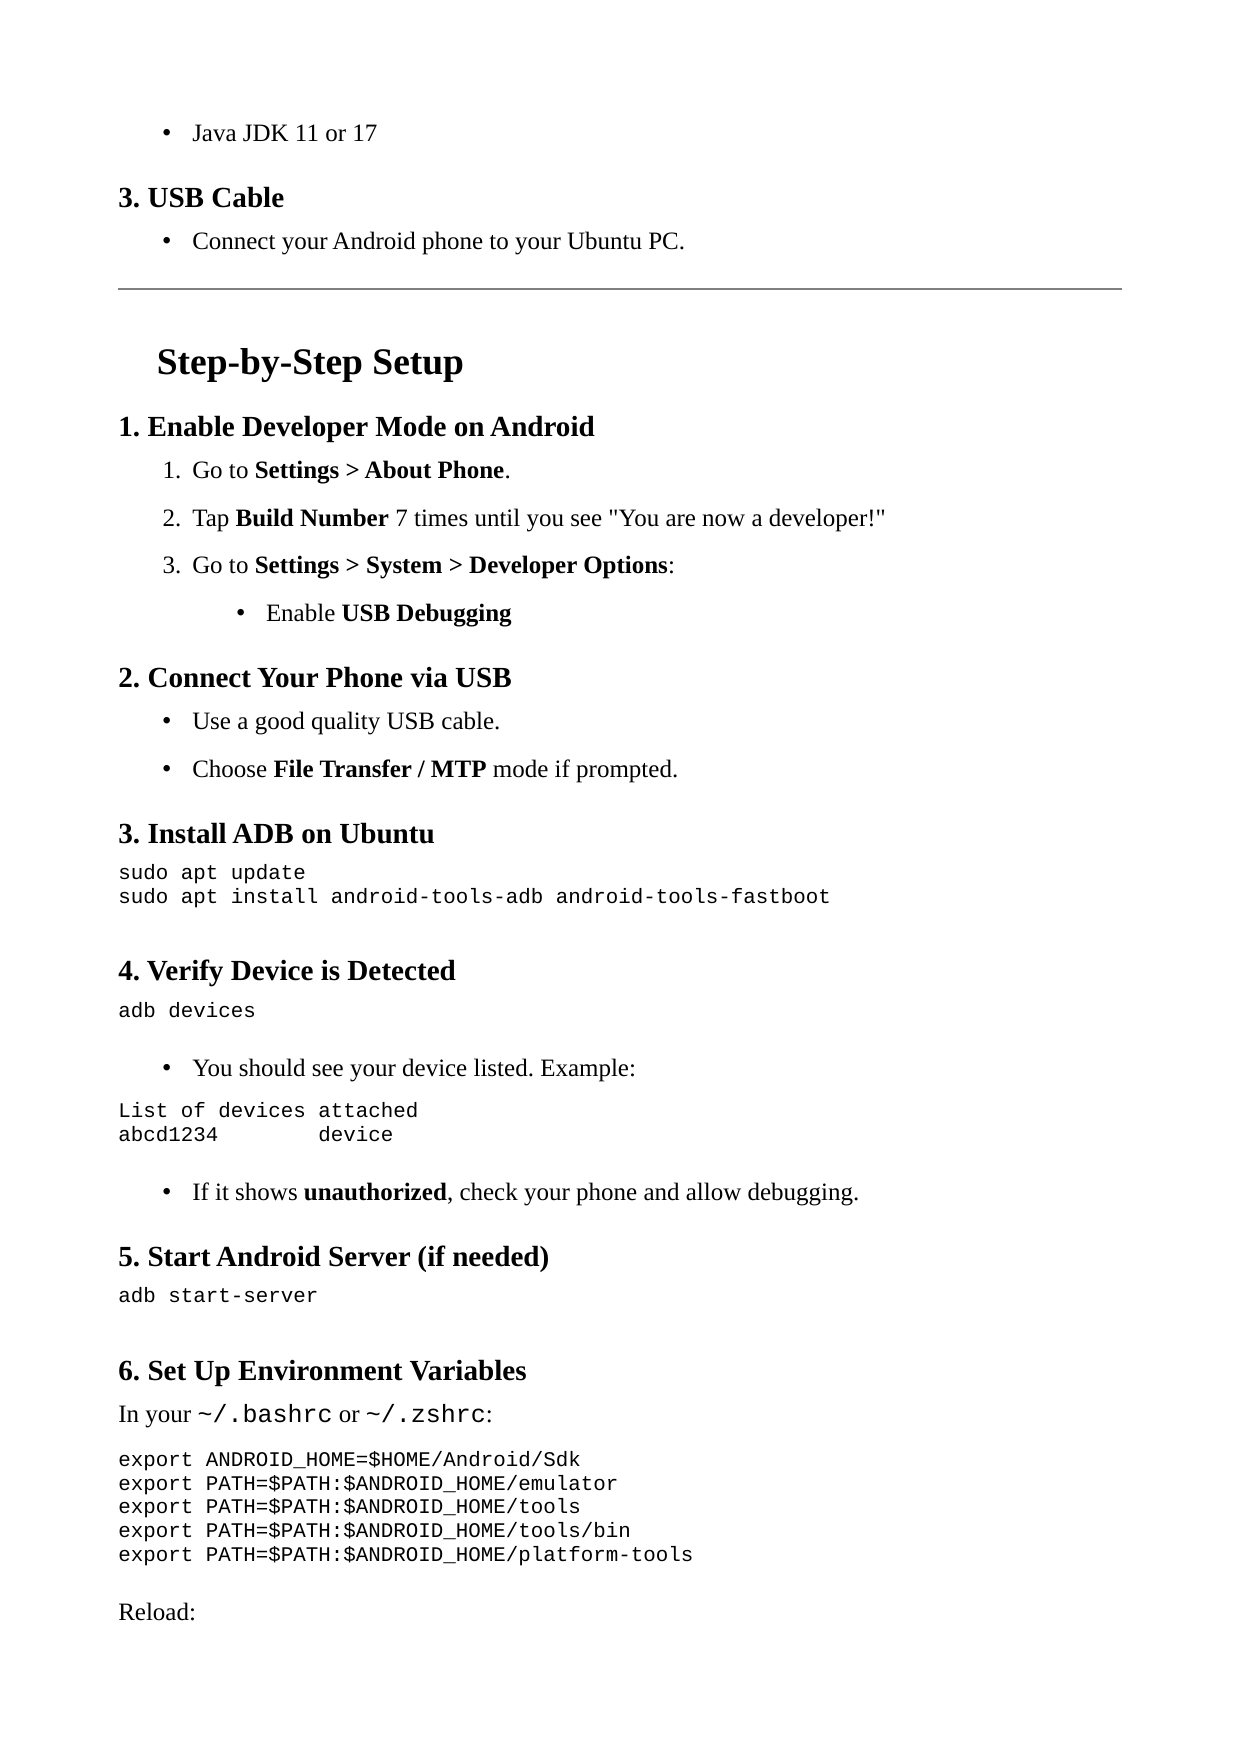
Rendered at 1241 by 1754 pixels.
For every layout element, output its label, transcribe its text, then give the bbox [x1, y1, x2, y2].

list Choose File Transfer / MTP mode if prompted. [162, 754, 1122, 783]
subtitle 4. Verify Device is Detected [118, 953, 1122, 987]
text In your ~/.bashrc or ~/.zshrc: [118, 1399, 1122, 1430]
text List of devices attached [118, 1100, 1122, 1124]
subtitle 3. Install ADB on Ubuntu [118, 816, 1122, 850]
subtitle 3. USB Cable [118, 180, 1122, 214]
text sudo apt install android-tools-adb android-tools-fastboot [118, 886, 1122, 909]
list Tap Build Number 7 times until you see "You are now a developer!" [162, 503, 1122, 532]
text export PATH=$PATH:$ANDROID_HOME/tools [118, 1496, 1122, 1520]
list If it shows unauthorized, check your phone and allow debugging. [162, 1177, 1122, 1206]
list You should see your device listed. Example: [162, 1053, 1122, 1081]
list Enable USB Debugging [236, 598, 1122, 627]
text export PATH=$PATH:$ANDROID_HOME/platform-tools [118, 1544, 1122, 1567]
subtitle 2. Connect Your Phone via USB [118, 660, 1122, 694]
list Use a good quality USB cable. [162, 706, 1122, 735]
subtitle 🔧 Step-by-Step Setup [118, 339, 1122, 382]
list Java JDK 11 or 17 [162, 118, 1122, 147]
text Reload: [118, 1597, 1122, 1626]
text export PATH=$PATH:$ANDROID_HOME/tools/bin [118, 1520, 1122, 1544]
list Go to Settings > About Phone. [162, 455, 1122, 484]
text adb start-server [118, 1285, 1122, 1309]
text abcd1234 device [118, 1124, 1122, 1148]
text export ANDROID_HOME=$HOME/Android/Sdk [118, 1449, 1122, 1473]
subtitle 6. Set Up Environment Variables [118, 1353, 1122, 1387]
text sudo apt update [118, 862, 1122, 886]
text export PATH=$PATH:$ANDROID_HOME/emulator [118, 1473, 1122, 1496]
list Connect your Android phone to your Ubuntu PC. [162, 226, 1122, 255]
subtitle 1. Enable Developer Mode on Android [118, 409, 1122, 443]
subtitle 5. Start Android Server (if needed) [118, 1239, 1122, 1273]
text adb devices [118, 999, 1122, 1023]
list Go to Settings > System > Developer Options: [162, 551, 1122, 579]
